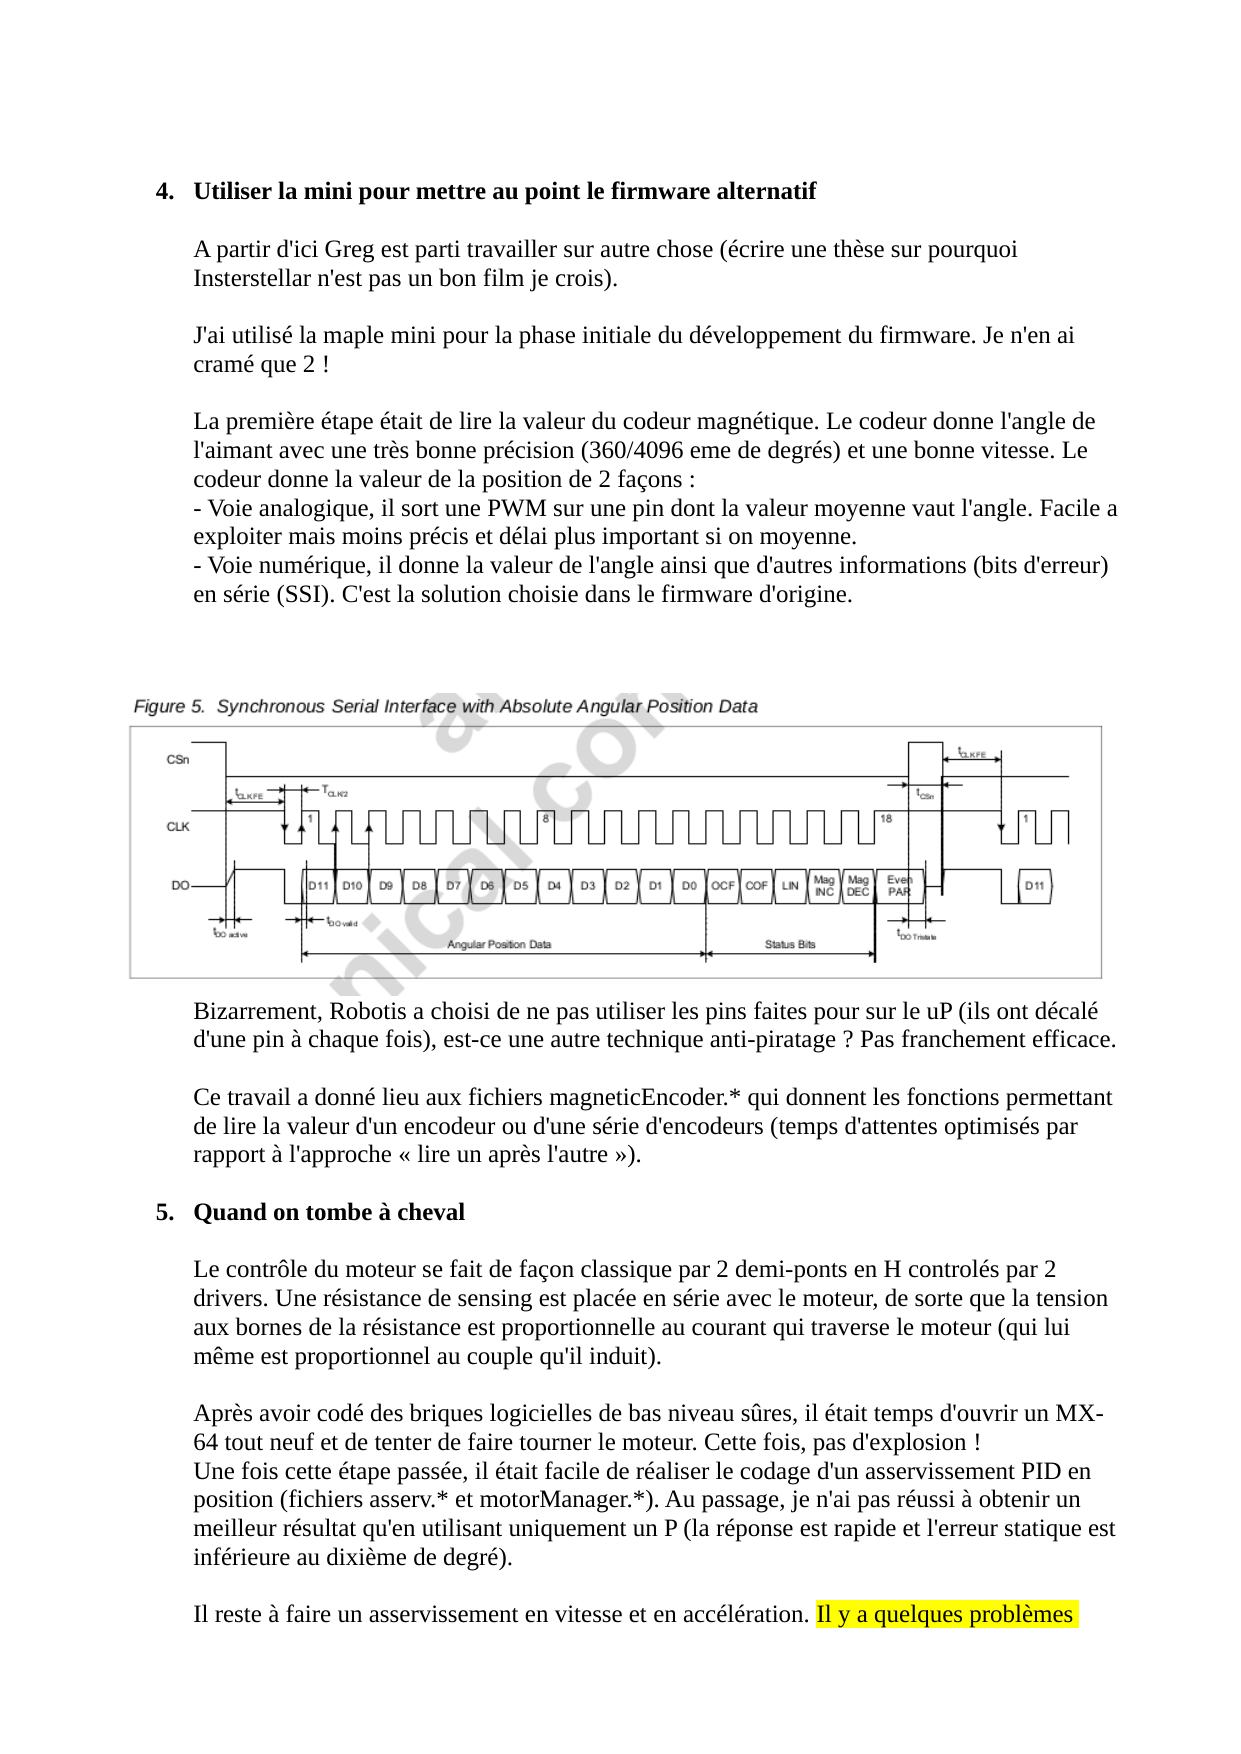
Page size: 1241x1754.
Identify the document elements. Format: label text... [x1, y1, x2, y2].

list Utiliser la mini pour mettre au point le firmware alternatif [156, 176, 1122, 205]
list Quand on tombe à cheval [156, 1197, 1122, 1226]
list A partir d'ici Greg est parti travailler sur autre chose (écrire une thèse sur pourquoi Insterstellar n'est pas un bon film je crois). J'ai utilisé la maple mini pour la phase initiale du développement du firmware. Je n'en ai cramé que 2 ! [156, 234, 1122, 378]
list Le contrôle du moteur se fait de façon classique par 2 demi-ponts en H controlés par 2 drivers. Une résistance de sensing est placée en série avec le moteur, de sorte que la tension aux bornes de la résistance est proportionnelle au courant qui traverse le moteur (qui lui même est proportionnel au couple qu'il induit). Après avoir codé des briques logicielles de bas niveau sûres, il était temps d'ouvrir un MX-64 tout neuf et de tenter de faire tourner le moteur. Cette fois, pas d'explosion ! Une fois cette étape passée, il était facile de réaliser le codage d'un asservissement PID en position (fichiers asserv.* et motorManager.*). Au passage, je n'ai pas réussi à obtenir un meilleur résultat qu'en utilisant uniquement un P (la réponse est rapide et l'erreur statique est inférieure au dixième de degré). Il reste à faire un asservissement en vitesse et en accélération. Il y a quelques problèmes [156, 1226, 1122, 1628]
list - Voie analogique, il sort une PWM sur une pin dont la valeur moyenne vaut l'angle. Facile a exploiter mais moins précis et délai plus important si on moyenne. [156, 493, 1122, 550]
picture [118, 693, 1123, 996]
list La première étape était de lire la valeur du codeur magnétique. Le codeur donne l'angle de l'aimant avec une très bonne précision (360/4096 eme de degrés) et une bonne vitesse. Le codeur donne la valeur de la position de 2 façons : [156, 406, 1122, 493]
list Bizarrement, Robotis a choisi de ne pas utiliser les pins faites pour sur le uP (ils ont décalé d'une pin à chaque fois), est-ce une autre technique anti-piratage ? Pas franchement efficace. Ce travail a donné lieu aux fichiers magneticEncoder.* qui donnent les fonctions permettant de lire la valeur d'un encodeur ou d'une série d'encodeurs (temps d'attentes optimisés par rapport à l'approche « lire un après l'autre »). [156, 996, 1122, 1197]
list [156, 608, 1122, 693]
list - Voie numérique, il donne la valeur de l'angle ainsi que d'autres informations (bits d'erreur) en série (SSI). C'est la solution choisie dans le firmware d'origine. [156, 550, 1122, 608]
